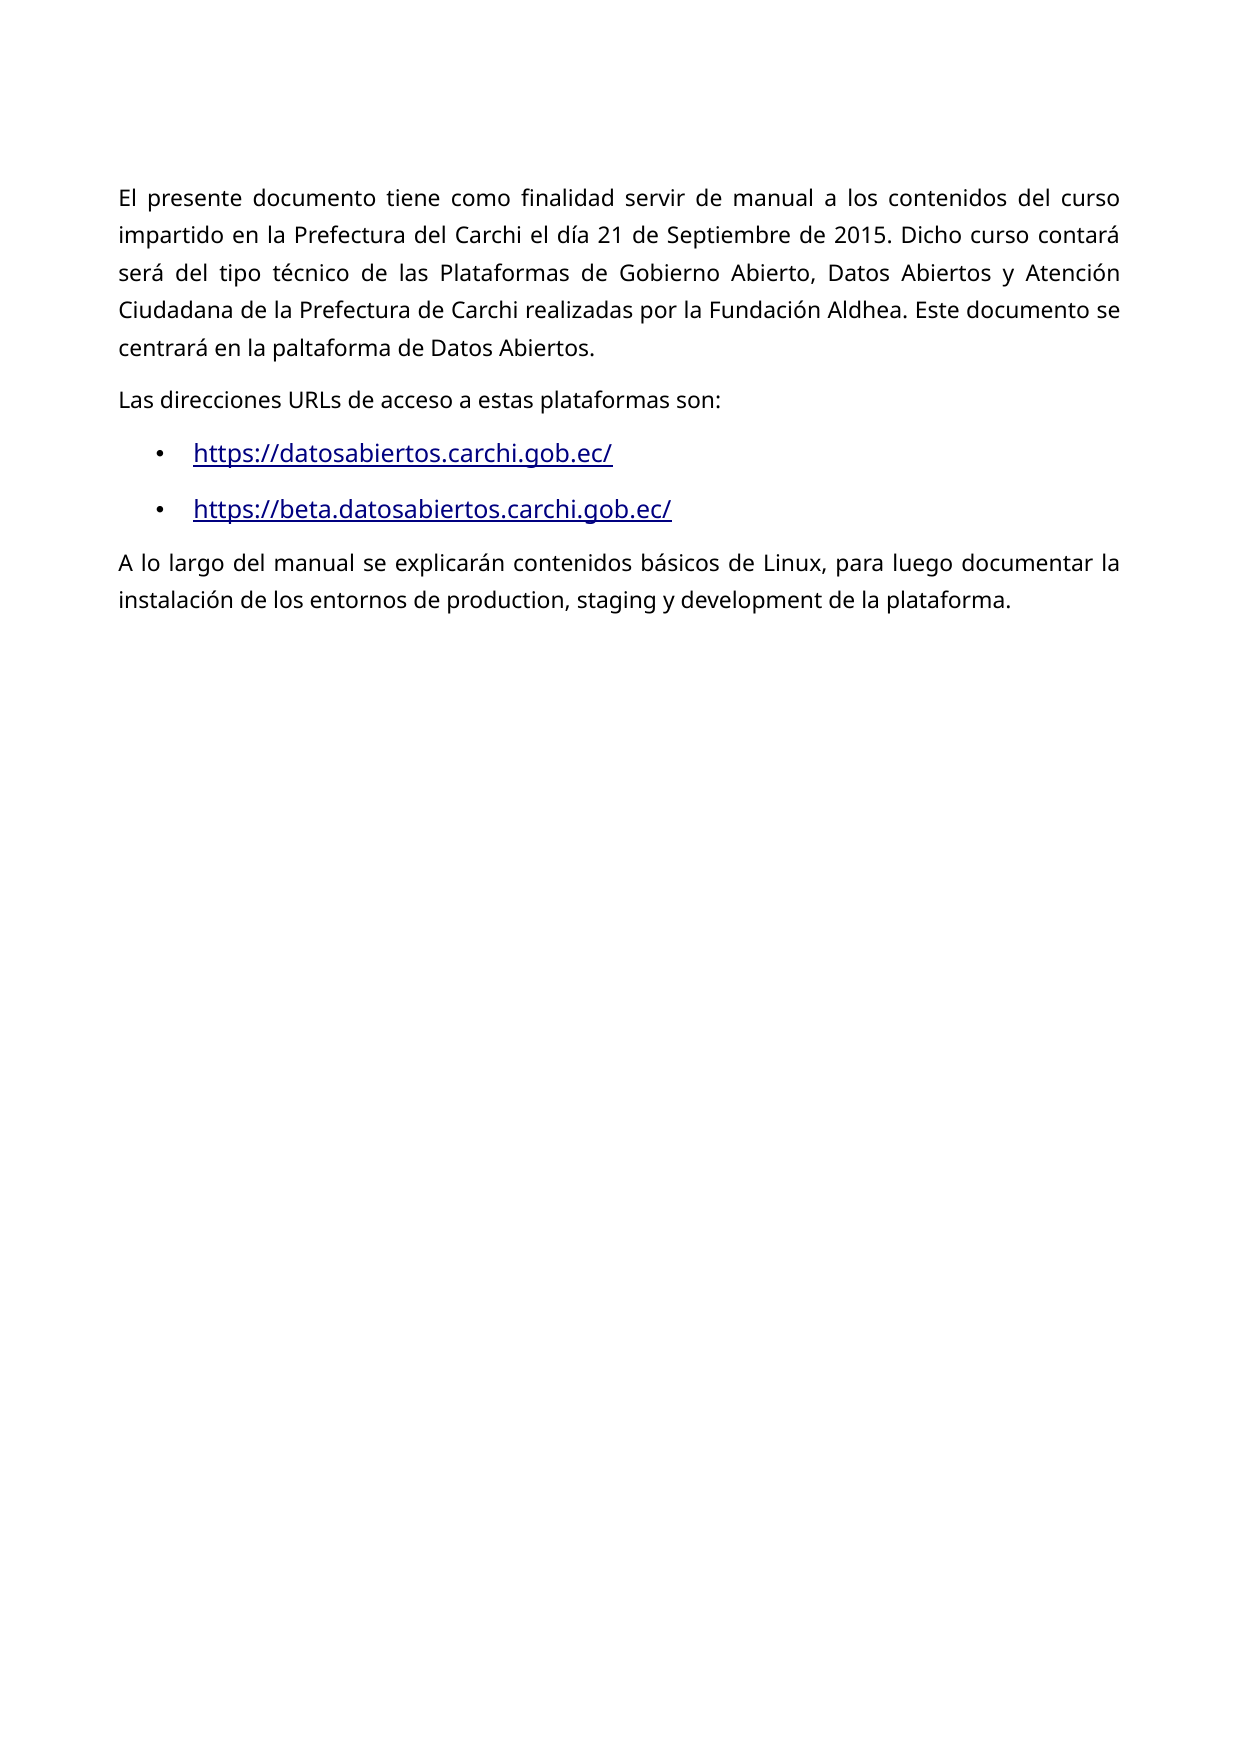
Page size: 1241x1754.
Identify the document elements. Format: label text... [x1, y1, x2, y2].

text A lo largo del manual se explicarán contenidos básicos de Linux, para luego documentar la instalación de los entornos de production, staging y development de la plataforma. [118, 547, 1122, 615]
list https://datosabiertos.carchi.gob.ec/ [156, 436, 1122, 470]
text El presente documento tiene como finalidad servir de manual a los contenidos del curso impartido en la Prefectura del Carchi el día 21 de Septiembre de 2015. Dicho curso contará será del tipo técnico de las Plataformas de Gobierno Abierto, Datos Abiertos y Atención Ciudadana de la Prefectura de Carchi realizadas por la Fundación Aldhea. Este documento se centrará en la paltaforma de Datos Abiertos. [118, 182, 1122, 363]
text Las direcciones URLs de acceso a estas plataformas son: [118, 384, 1122, 415]
list https://beta.datosabiertos.carchi.gob.ec/ [156, 491, 1122, 525]
